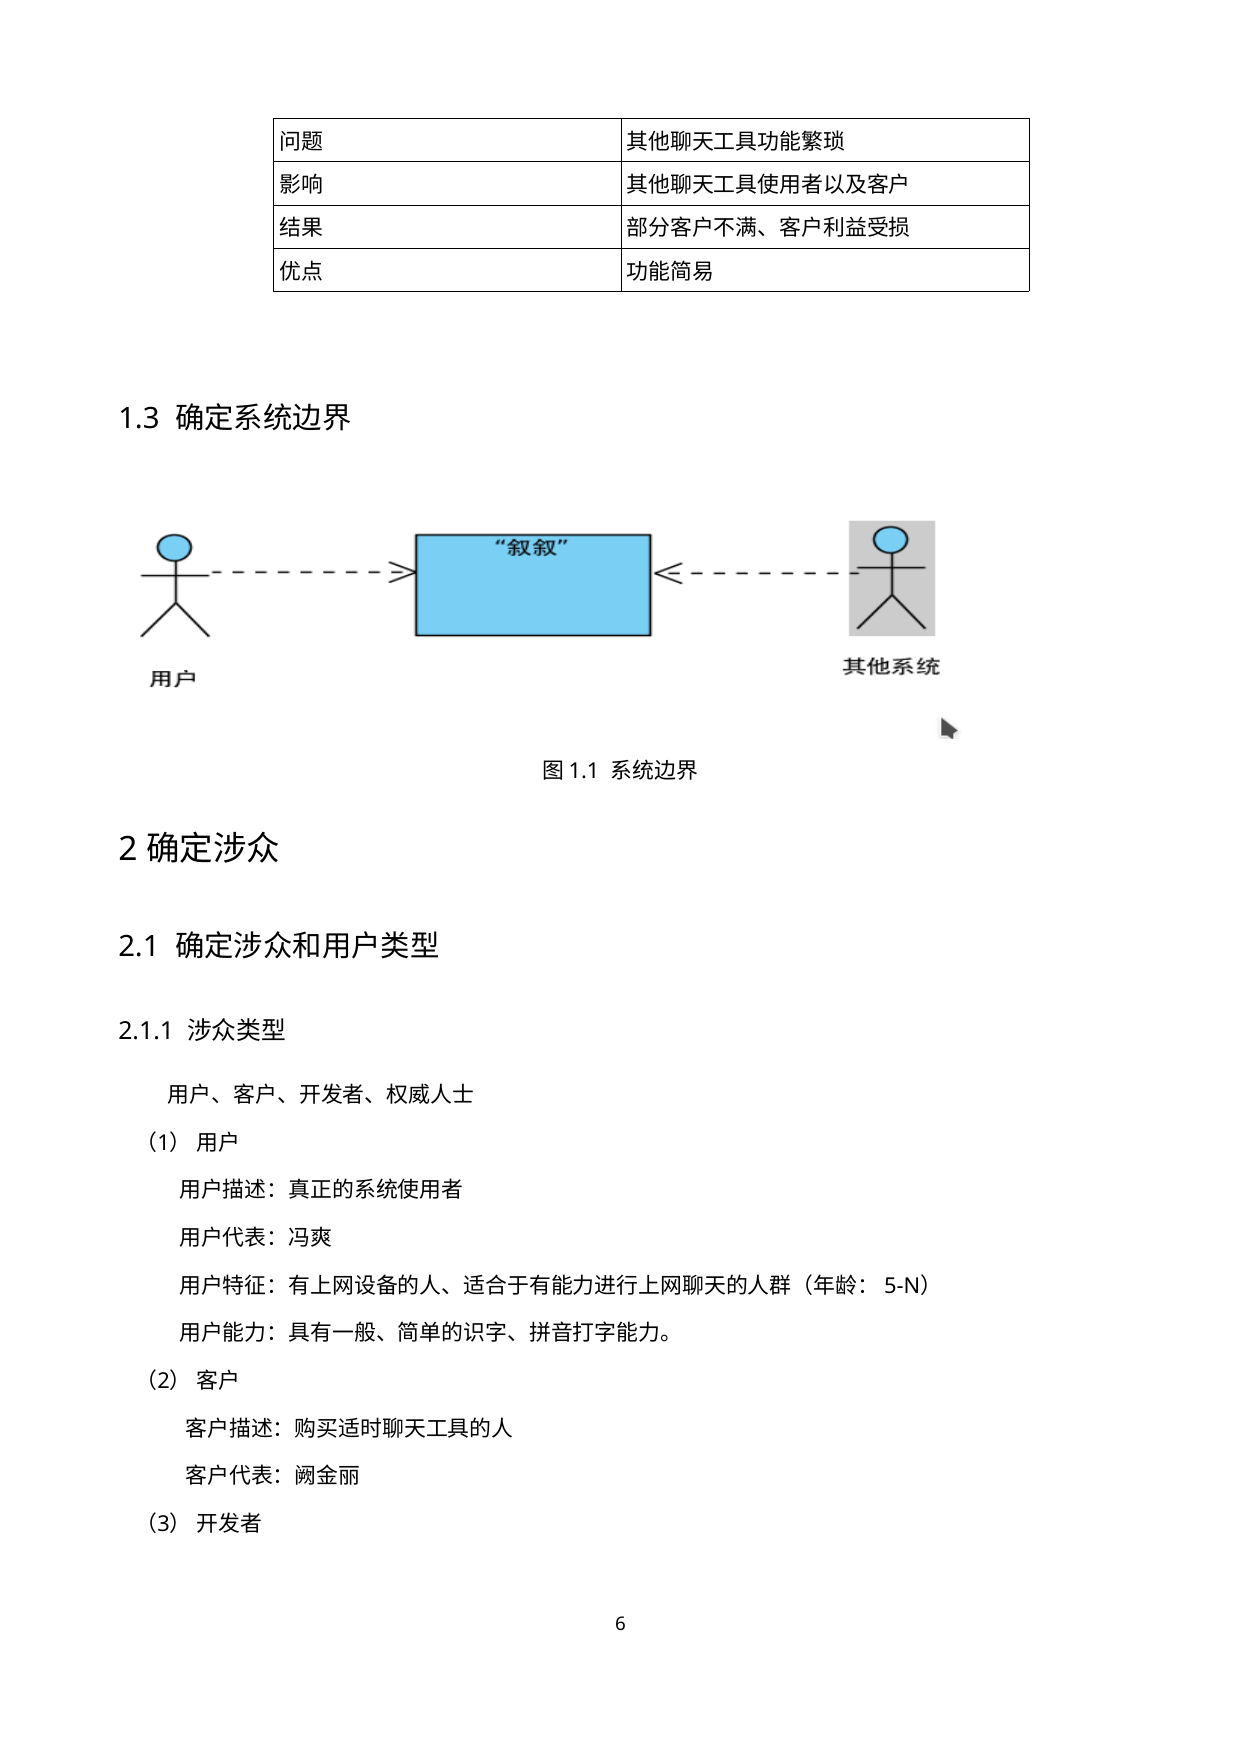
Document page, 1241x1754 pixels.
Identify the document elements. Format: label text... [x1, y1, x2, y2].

text 客户描述：购买适时聊天工具的人 [118, 1411, 1122, 1442]
subtitle 2 确定涉众 [118, 822, 1122, 871]
subtitle 2.1.1 涉众类型 [118, 1011, 1122, 1047]
text 客户代表：阙金丽 [118, 1458, 1122, 1490]
table_cell 其他聊天工具使用者以及客户 [622, 162, 1029, 204]
subtitle 1.3 确定系统边界 [118, 394, 1122, 437]
text （3） 开发者 [118, 1506, 1122, 1537]
text 用户代表：冯爽 [118, 1220, 1122, 1252]
text （1） 用户 [118, 1125, 1122, 1157]
text 用户特征：有上网设备的人、适合于有能力进行上网聊天的人群（年龄： 5-N） [118, 1268, 1122, 1299]
table_cell 功能简易 [622, 249, 1029, 291]
table_cell 其他聊天工具功能繁琐 [622, 119, 1029, 161]
text 用户、客户、开发者、权威人士 [118, 1077, 1122, 1109]
table_cell 优点 [274, 249, 621, 291]
text 用户描述：真正的系统使用者 [118, 1172, 1122, 1204]
table_cell 影响 [274, 162, 621, 204]
table_cell 部分客户不满、客户利益受损 [622, 206, 1029, 248]
text 用户能力：具有一般、简单的识字、拼音打字能力。 [118, 1315, 1122, 1347]
table_cell 问题 [274, 119, 621, 161]
table_cell 结果 [274, 206, 621, 248]
text （2） 客户 [118, 1363, 1122, 1395]
subtitle 2.1 确定涉众和用户类型 [118, 922, 1122, 965]
picture [118, 470, 1017, 739]
text 图1.1 系统边界 [118, 753, 1122, 785]
